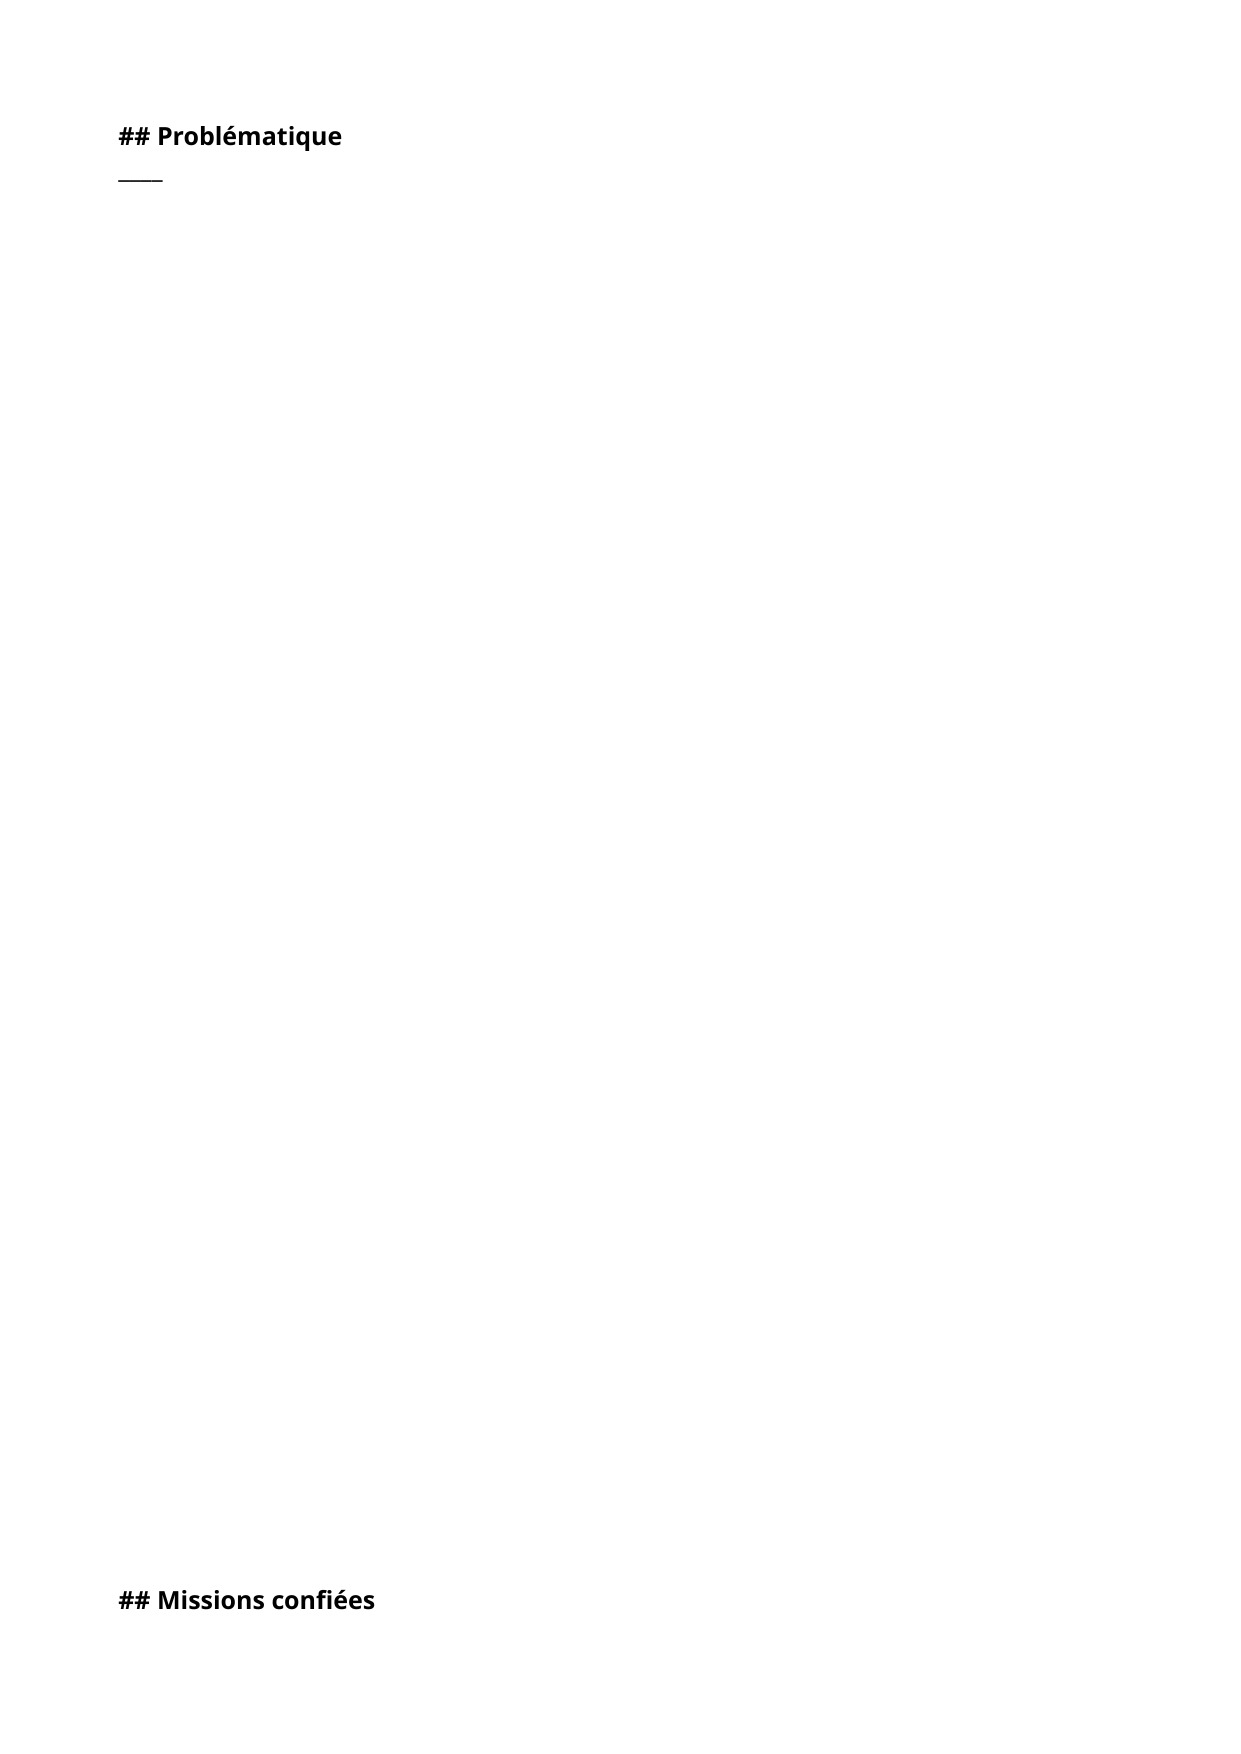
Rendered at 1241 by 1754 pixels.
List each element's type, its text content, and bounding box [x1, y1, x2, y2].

text ## Problématique [118, 118, 1122, 152]
text ____ [118, 152, 1122, 186]
text ## Missions confiées [118, 1583, 1122, 1617]
